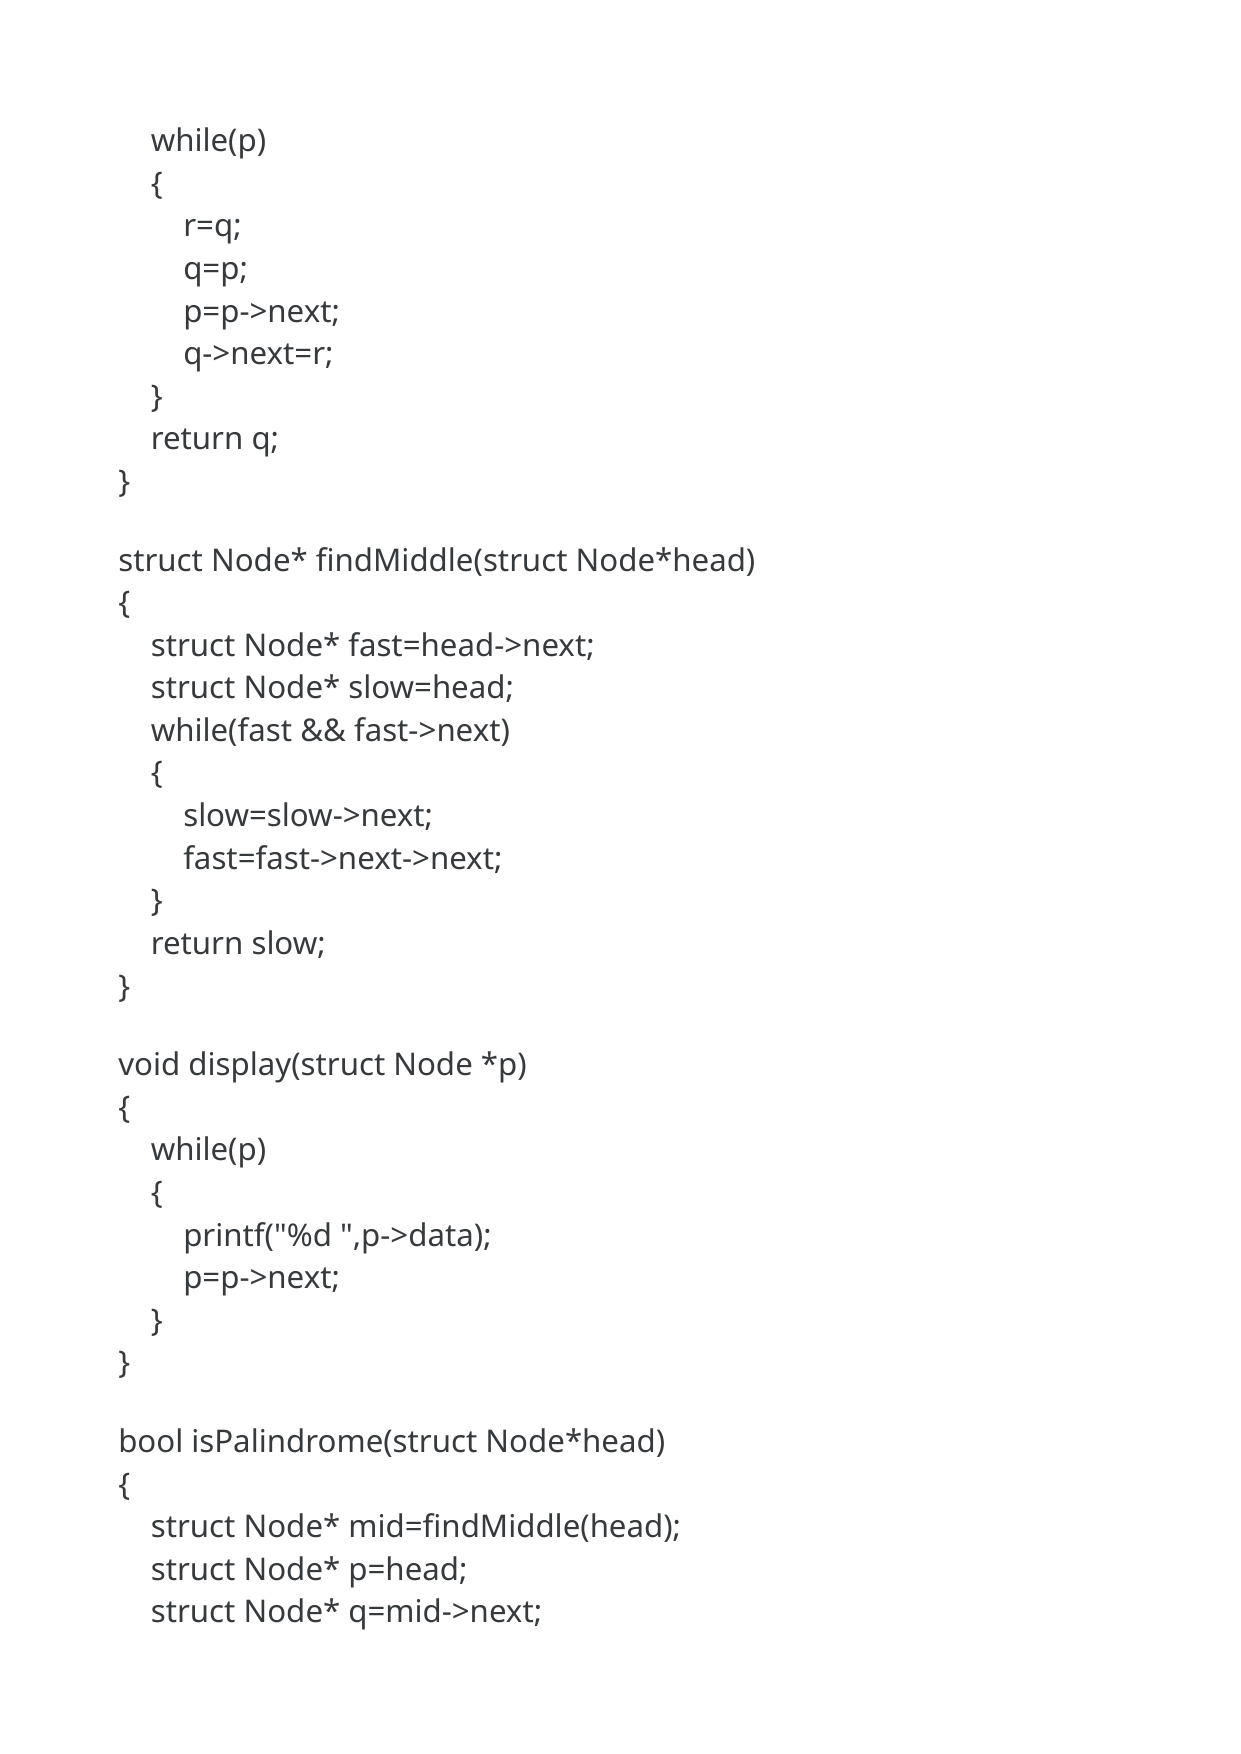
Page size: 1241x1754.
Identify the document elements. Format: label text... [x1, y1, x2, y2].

text while(fast && fast->next) [118, 708, 1122, 751]
text { [118, 580, 1122, 623]
text struct Node* findMiddle(struct Node*head) [118, 537, 1122, 580]
text while(p) [118, 1127, 1122, 1170]
text { [118, 161, 1122, 203]
text q=p; [118, 246, 1122, 288]
text } [118, 963, 1122, 1006]
text struct Node* fast=head->next; [118, 623, 1122, 665]
text bool isPalindrome(struct Node*head) [118, 1419, 1122, 1461]
text slow=slow->next; [118, 793, 1122, 836]
text struct Node* mid=findMiddle(head); [118, 1504, 1122, 1547]
text { [118, 1461, 1122, 1504]
text struct Node* slow=head; [118, 665, 1122, 708]
text fast=fast->next->next; [118, 836, 1122, 878]
text } [118, 1298, 1122, 1340]
text r=q; [118, 203, 1122, 246]
text } [118, 374, 1122, 416]
text void display(struct Node *p) [118, 1042, 1122, 1085]
text { [118, 1085, 1122, 1127]
text } [118, 1340, 1122, 1383]
text p=p->next; [118, 1255, 1122, 1298]
text printf("%d ",p->data); [118, 1212, 1122, 1255]
text p=p->next; [118, 288, 1122, 331]
text q->next=r; [118, 331, 1122, 374]
text { [118, 751, 1122, 793]
text struct Node* p=head; [118, 1547, 1122, 1589]
text } [118, 459, 1122, 502]
text return slow; [118, 921, 1122, 963]
text struct Node* q=mid->next; [118, 1589, 1122, 1632]
text { [118, 1170, 1122, 1212]
text return q; [118, 416, 1122, 459]
text while(p) [118, 118, 1122, 161]
text } [118, 878, 1122, 921]
